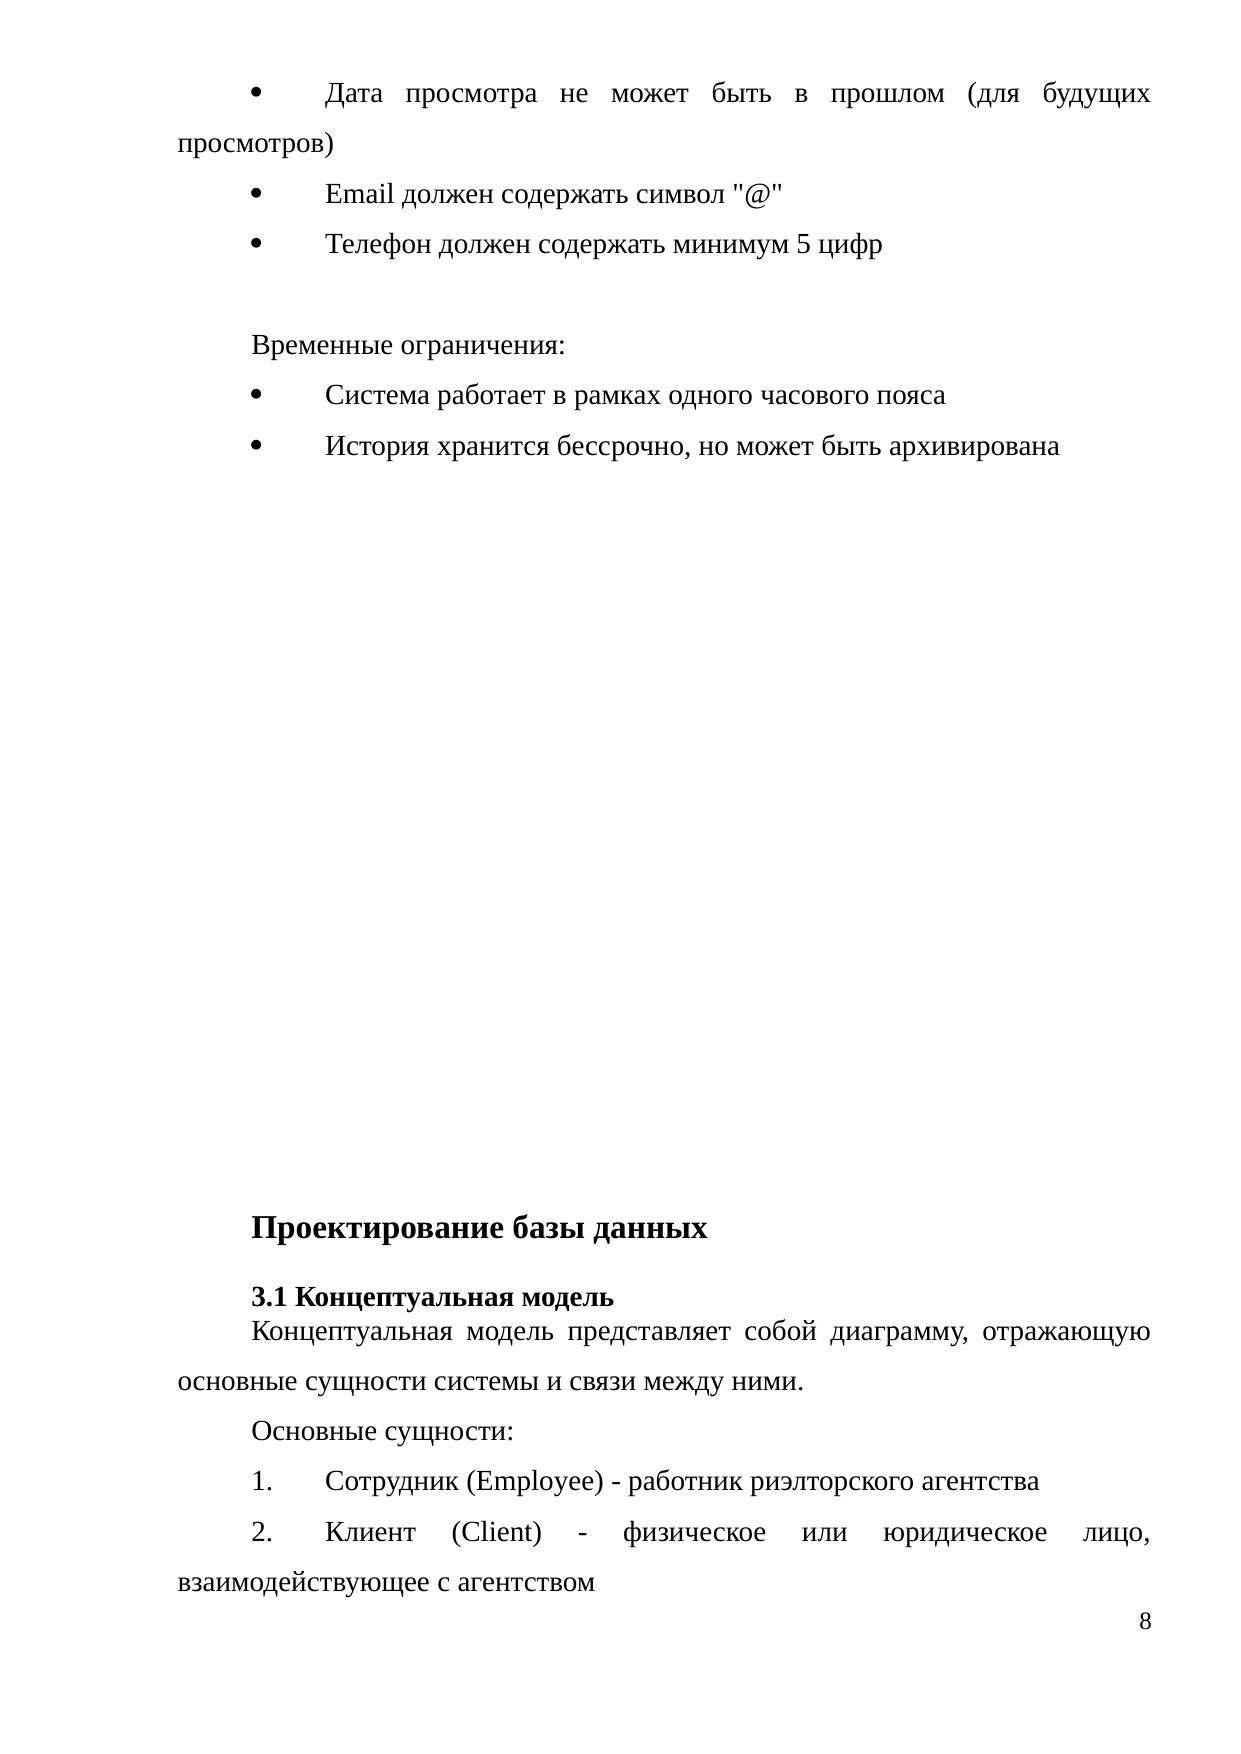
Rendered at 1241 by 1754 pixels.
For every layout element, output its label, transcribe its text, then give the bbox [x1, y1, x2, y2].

list Email должен содержать символ "@" [177, 176, 1152, 209]
text Основные сущности: [177, 1413, 1152, 1447]
list История хранится бессрочно, но может быть архивирована [177, 428, 1152, 461]
text Временные ограничения: [177, 327, 1152, 360]
list Телефон должен содержать минимум 5 цифр [177, 226, 1152, 260]
list Система работает в рамках одного часового пояса [177, 377, 1152, 411]
text Концептуальная модель представляет собой диаграмму, отражающую основные сущности системы и связи между ними. [177, 1313, 1152, 1396]
subtitle Проектирование базы данных [177, 1207, 1152, 1246]
list Дата просмотра не может быть в прошлом (для будущих просмотров) [177, 75, 1152, 159]
list Клиент (Client) - физическое или юридическое лицо, взаимодействующее с агентством [177, 1514, 1152, 1598]
subtitle 3.1 Концептуальная модель [177, 1279, 1152, 1313]
list Сотрудник (Employee) - работник риэлторского агентства [177, 1463, 1152, 1497]
